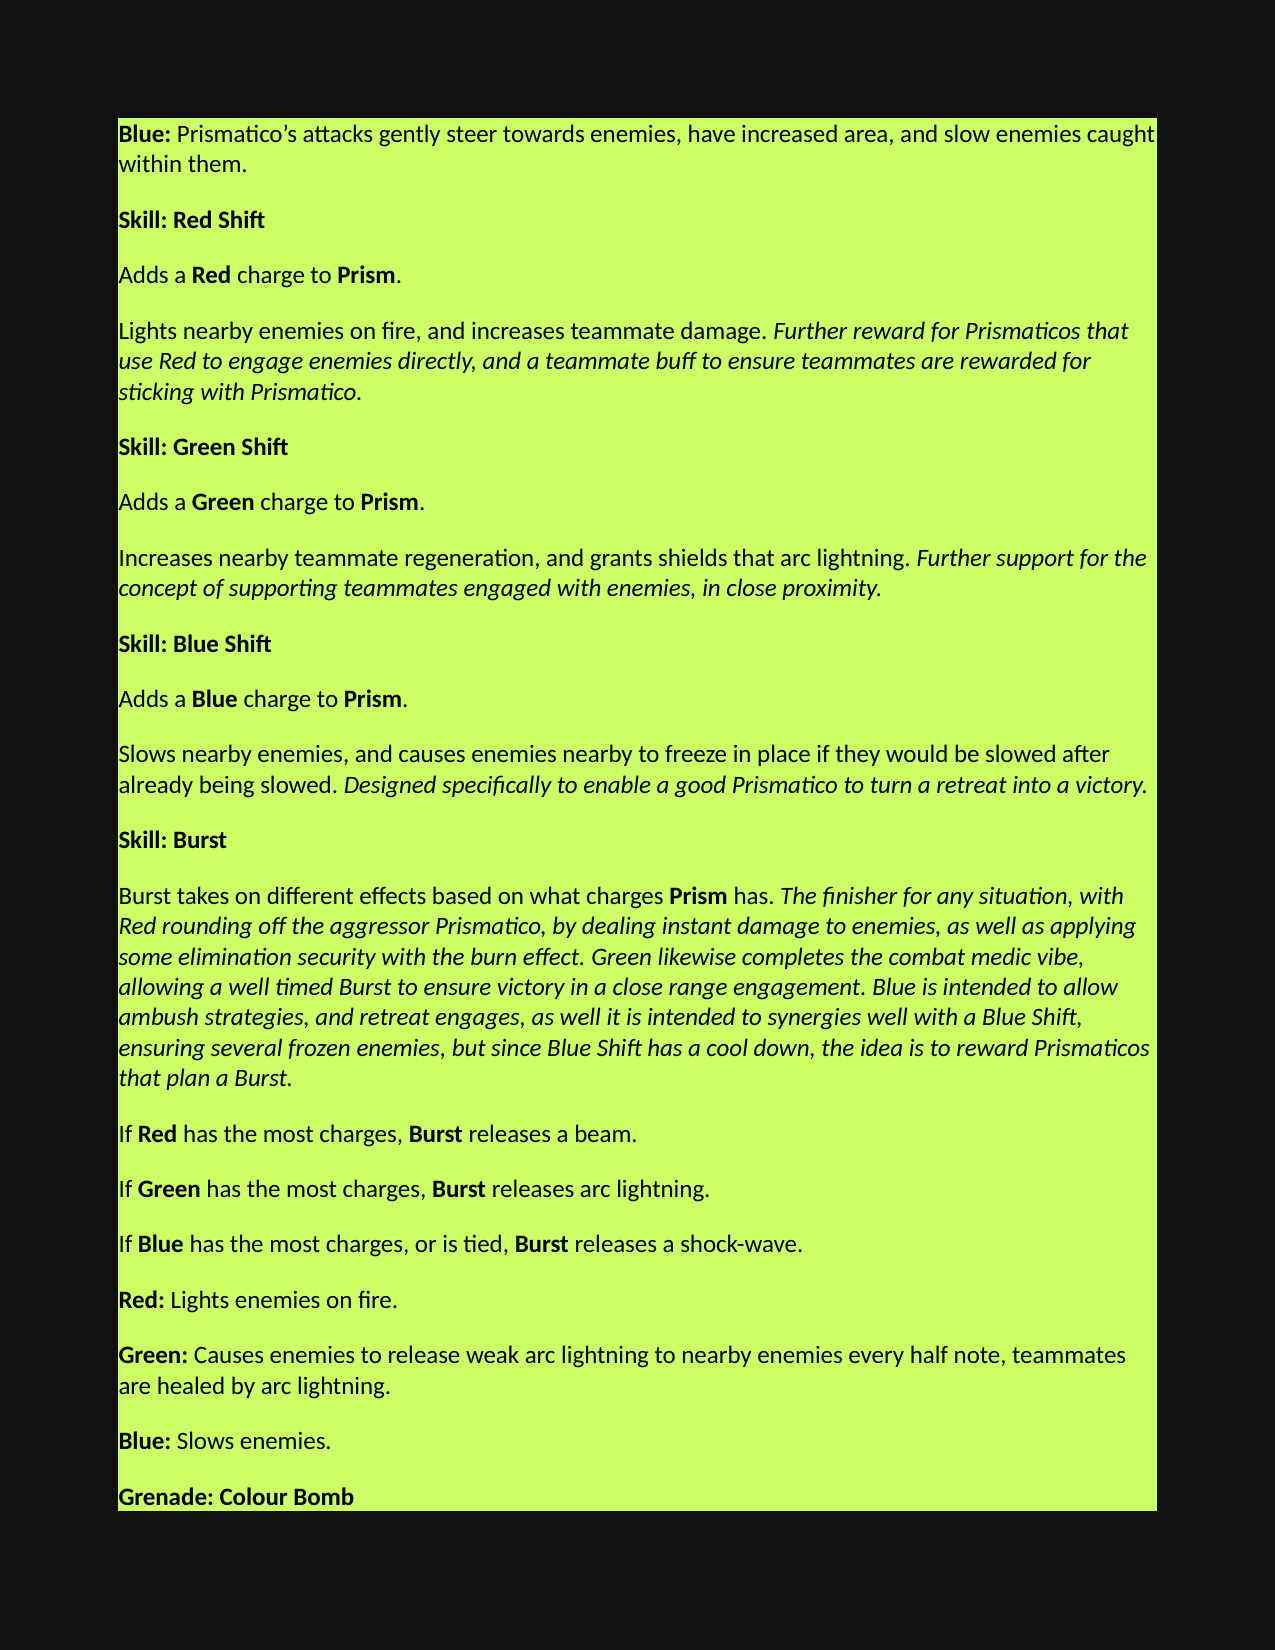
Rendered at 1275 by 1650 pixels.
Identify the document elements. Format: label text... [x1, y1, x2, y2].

text Skill: Blue Shift [118, 628, 1157, 658]
text Increases nearby teammate regeneration, and grants shields that arc lightning. Further support for the concept of supporting teammates engaged with enemies, in close proximity. [118, 542, 1157, 603]
text Burst takes on different effects based on what charges Prism has. The finisher for any situation, with Red rounding off the aggressor Prismatico, by dealing instant damage to enemies, as well as applying some elimination security with the burn effect. Green likewise completes the combat medic vibe, allowing a well timed Burst to ensure victory in a close range engagement. Blue is intended to allow ambush strategies, and retreat engages, as well it is intended to synergies well with a Blue Shift, ensuring several frozen enemies, but since Blue Shift has a cool down, the idea is to reward Prismaticos that plan a Burst. [118, 880, 1157, 1093]
text Grenade: Colour Bomb [118, 1481, 1157, 1511]
text Blue: Prismatico’s attacks gently steer towards enemies, have increased area, and slow enemies caught within them. [118, 118, 1157, 179]
text Adds a Green charge to Prism. [118, 487, 1157, 517]
text If Blue has the most charges, or is tied, Burst releases a shock-wave. [118, 1229, 1157, 1259]
text If Red has the most charges, Burst releases a beam. [118, 1118, 1157, 1148]
text Slows nearby enemies, and causes enemies nearby to freeze in place if they would be slowed after already being slowed. Designed specifically to enable a good Prismatico to turn a retreat into a victory. [118, 739, 1157, 799]
text Green: Causes enemies to release weak arc lightning to nearby enemies every half note, teammates are healed by arc lightning. [118, 1339, 1157, 1400]
text Adds a Red charge to Prism. [118, 259, 1157, 290]
text Red: Lights enemies on fire. [118, 1284, 1157, 1314]
text Skill: Green Shift [118, 431, 1157, 462]
text Blue: Slows enemies. [118, 1425, 1157, 1456]
text If Green has the most charges, Burst releases arc lightning. [118, 1173, 1157, 1204]
text Skill: Burst [118, 824, 1157, 855]
text Lights nearby enemies on fire, and increases teammate damage. Further reward for Prismaticos that use Red to engage enemies directly, and a teammate buff to ensure teammates are rewarded for sticking with Prismatico. [118, 315, 1157, 406]
text Adds a Blue charge to Prism. [118, 683, 1157, 714]
text Skill: Red Shift [118, 204, 1157, 234]
